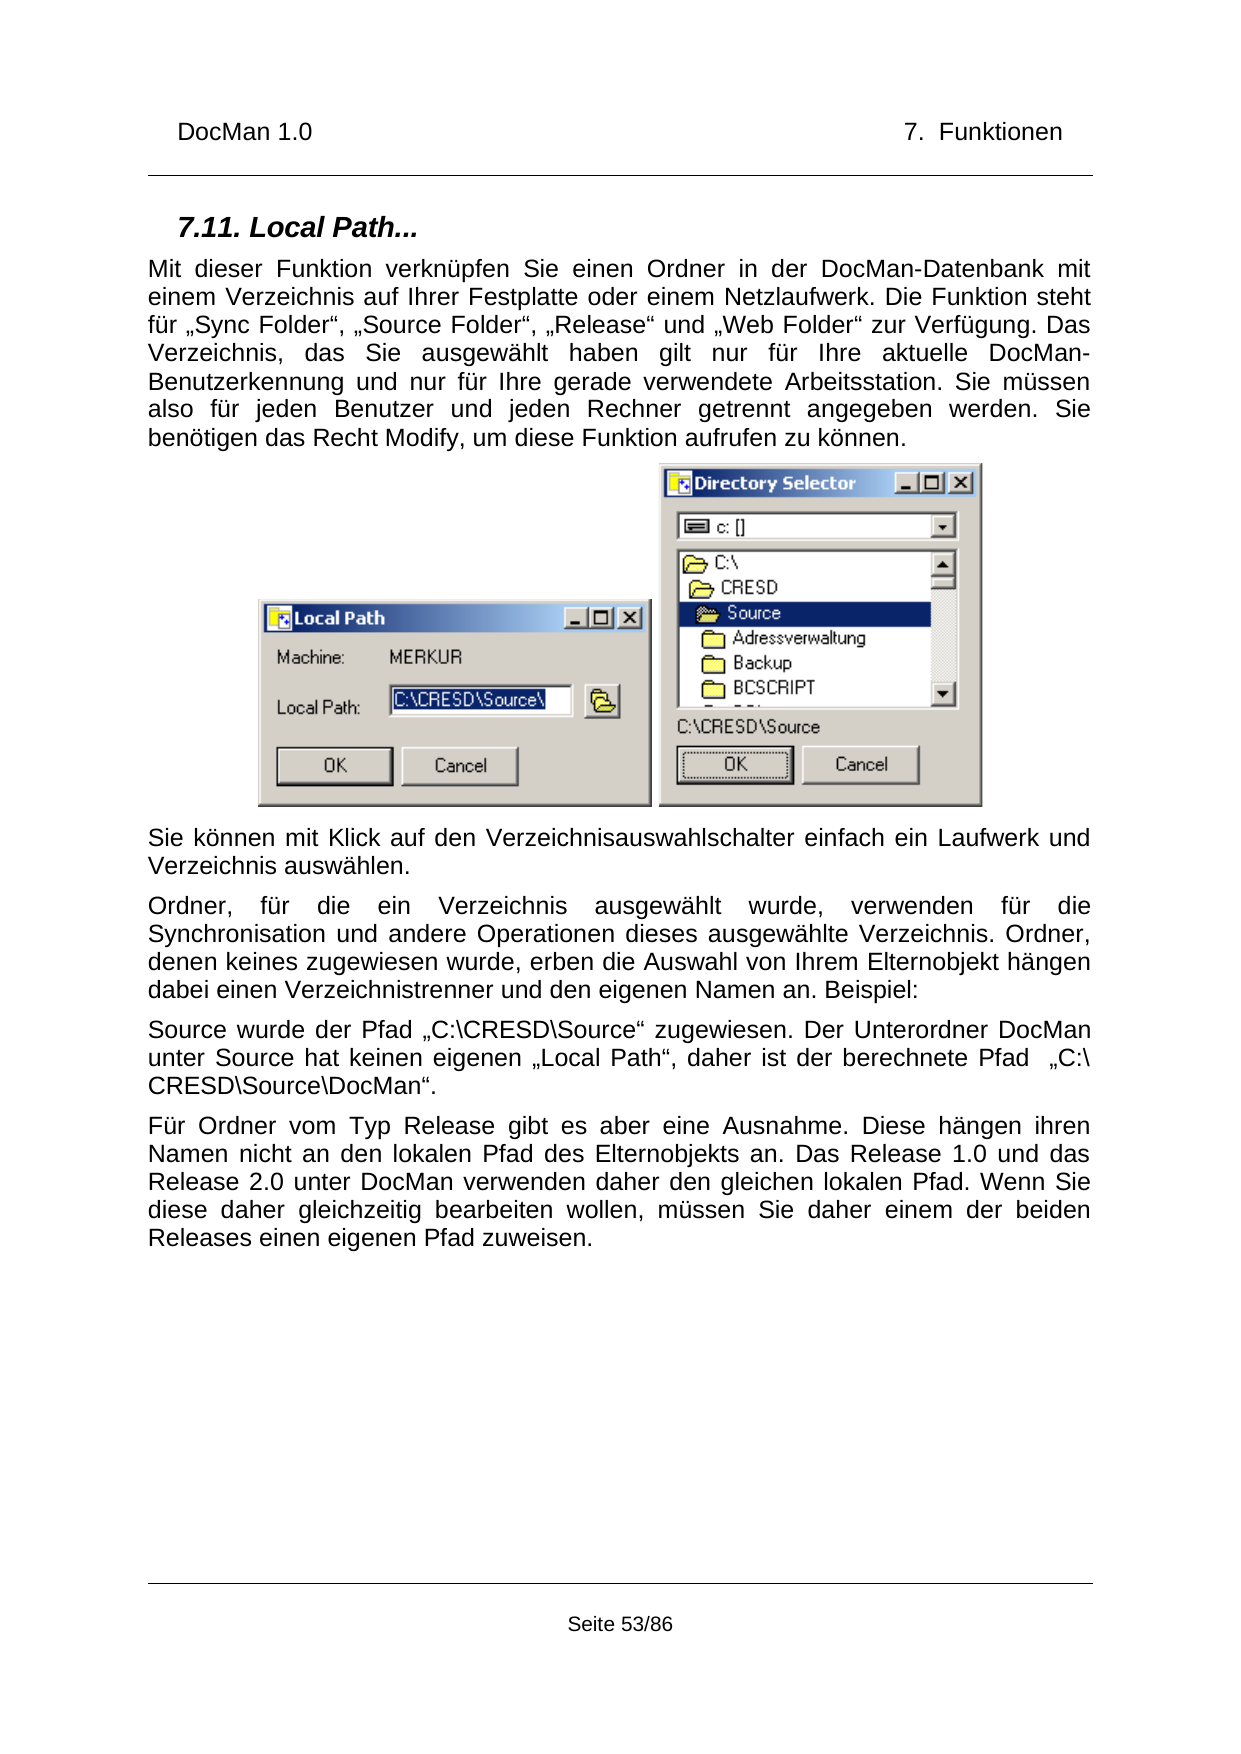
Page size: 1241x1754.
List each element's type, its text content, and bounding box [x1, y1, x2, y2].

text Sie können mit Klick auf den Verzeichnisauswahlschalter einfach ein Laufwerk und Verzeichnis auswählen. [148, 824, 1093, 880]
text Ordner, für die ein Verzeichnis ausgewählt wurde, verwenden für die Synchronisation und andere Operationen dieses ausgewählte Verzeichnis. Ordner, denen keines zugewiesen wurde, erben die Auswahl von Ihrem Elternobjekt hängen dabei einen Verzeichnistrenner und den eigenen Namen an. Beispiel: [148, 892, 1093, 1004]
text Für Ordner vom Typ Release gibt es aber eine Ausnahme. Diese hängen ihren Namen nicht an den lokalen Pfad des Elternobjekts an. Das Release 1.0 und das Release 2.0 unter DocMan verwenden daher den gleichen lokalen Pfad. Wenn Sie diese daher gleichzeitig bearbeiten wollen, müssen Sie daher einem der beiden Releases einen eigenen Pfad zuweisen. [148, 1112, 1093, 1252]
text Source wurde der Pfad „C:\CRESD\Source“ zugewiesen. Der Unterordner DocMan unter Source hat keinen eigenen „Local Path“, daher ist der berechnete Pfad „C:\CRESD\Source\DocMan“. [148, 1016, 1093, 1100]
picture [658, 463, 983, 807]
subtitle Local Path... [177, 211, 1093, 243]
text Mit dieser Funktion verknüpfen Sie einen Ordner in der DocMan-Datenbank mit einem Verzeichnis auf Ihrer Festplatte oder einem Netzlaufwerk. Die Funktion steht für „Sync Folder“, „Source Folder“, „Release“ und „Web Folder“ zur Verfügung. Das Verzeichnis, das Sie ausgewählt haben gilt nur für Ihre aktuelle DocMan-Benutzerkennung und nur für Ihre gerade verwendete Arbeitsstation. Sie müssen also für jeden Benutzer und jeden Rechner getrennt angegeben werden. Sie benötigen das Recht Modify, um diese Funktion aufrufen zu können. [148, 255, 1093, 451]
picture [258, 599, 652, 807]
